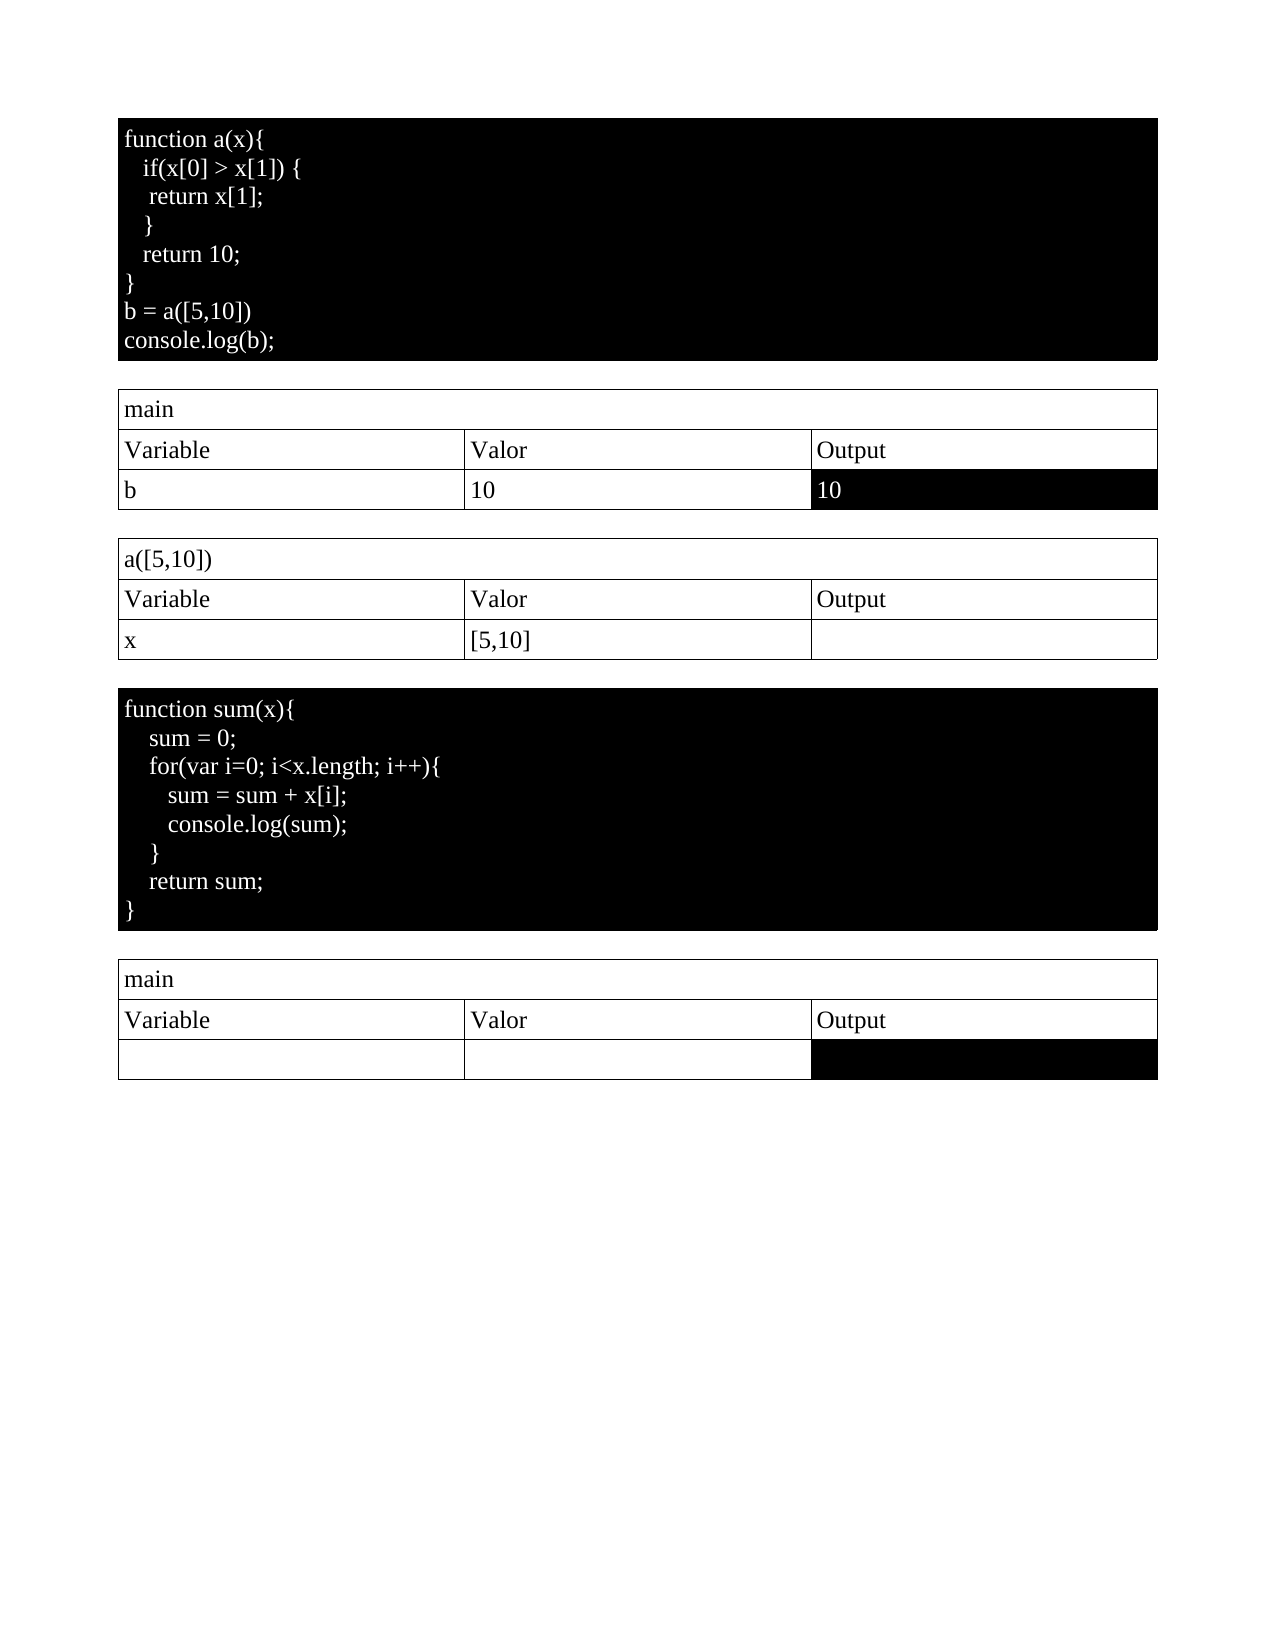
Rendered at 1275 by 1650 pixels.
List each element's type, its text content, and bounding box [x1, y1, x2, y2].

table_cell [5,10] [465, 620, 811, 659]
table_cell Variable [119, 1000, 464, 1039]
table_cell [465, 1040, 811, 1079]
table_cell [119, 1040, 464, 1079]
table_cell [812, 1040, 1157, 1079]
table_cell Valor [465, 580, 811, 619]
table_cell b [119, 470, 464, 509]
table_header main [119, 390, 1157, 429]
table_cell x [119, 620, 464, 659]
table_header main [119, 960, 1157, 999]
table_cell Variable [119, 580, 464, 619]
table_header function sum(x){ sum = 0; for(var i=0; i<x.length; i++){ sum = sum + x[i]; console.log(sum); } return sum; } [119, 689, 1157, 930]
table_cell 10 [812, 470, 1157, 509]
table_cell Output [812, 1000, 1157, 1039]
table_header function a(x){ if(x[0] > x[1]) { return x[1]; } return 10; } b = a([5,10]) console.log(b); [119, 119, 1157, 360]
table_cell Valor [465, 430, 811, 469]
table_header a([5,10]) [119, 539, 1157, 579]
table_cell Output [812, 430, 1157, 469]
table_cell 10 [465, 470, 811, 509]
table_cell Variable [119, 430, 464, 469]
table_cell Output [812, 580, 1157, 619]
table_cell Valor [465, 1000, 811, 1039]
table_cell [812, 620, 1157, 659]
